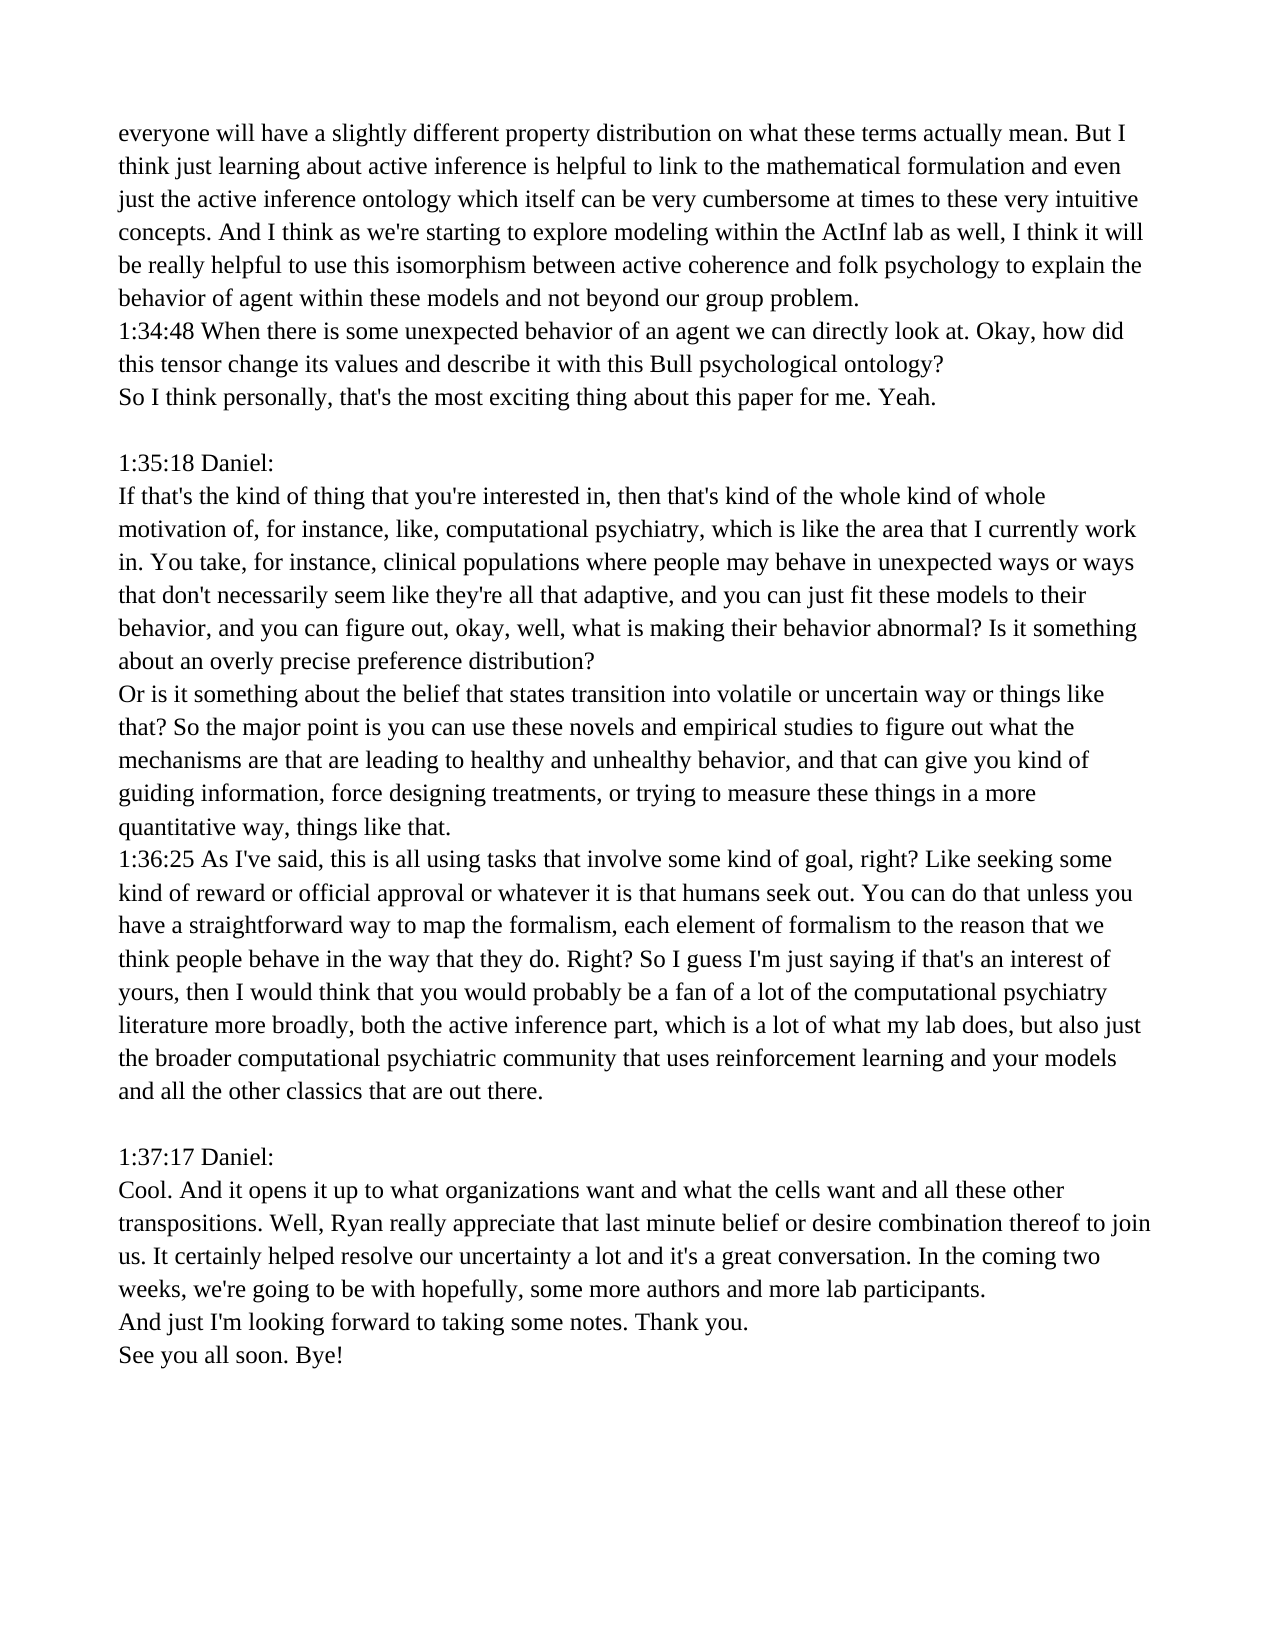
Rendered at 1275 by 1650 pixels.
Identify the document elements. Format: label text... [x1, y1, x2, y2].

text 1:36:25 As I've said, this is all using tasks that involve some kind of goal, right? Like seeking some kind of reward or official approval or whatever it is that humans seek out. You can do that unless you have a straightforward way to map the formalism, each element of formalism to the reason that we think people behave in the way that they do. Right? So I guess I'm just saying if that's an interest of yours, then I would think that you would probably be a fan of a lot of the computational psychiatry literature more broadly, both the active inference part, which is a lot of what my lab does, but also just the broader computational psychiatric community that uses reinforcement learning and your models and all the other classics that are out there. [118, 844, 1157, 1104]
text everyone will have a slightly different property distribution on what these terms actually mean. But I think just learning about active inference is helpful to link to the mathematical formulation and even just the active inference ontology which itself can be very cumbersome at times to these very intuitive concepts. And I think as we're starting to explore modeling within the ActInf lab as well, I think it will be really helpful to use this isomorphism between active coherence and folk psychology to explain the behavior of agent within these models and not beyond our group problem. [118, 118, 1157, 312]
text 1:34:48 When there is some unexpected behavior of an agent we can directly look at. Okay, how did this tensor change its values and describe it with this Bull psychological ontology? [118, 316, 1157, 378]
text Or is it something about the belief that states transition into volatile or uncertain way or things like that? So the major point is you can use these novels and empirical studies to figure out what the mechanisms are that are leading to healthy and unhealthy behavior, and that can give you kind of guiding information, force designing treatments, or trying to measure these things in a more quantitative way, things like that. [118, 679, 1157, 840]
text See you all soon. Bye! [118, 1340, 1157, 1369]
text So I think personally, that's the most exciting thing about this paper for me. Yeah. [118, 382, 1157, 411]
text 1:35:18 Daniel: [118, 448, 1157, 477]
text 1:37:17 Daniel: [118, 1142, 1157, 1171]
text And just I'm looking forward to taking some notes. Thank you. [118, 1307, 1157, 1336]
text If that's the kind of thing that you're interested in, then that's kind of the whole kind of whole motivation of, for instance, like, computational psychiatry, which is like the area that I currently work in. You take, for instance, clinical populations where people may behave in unexpected ways or ways that don't necessarily seem like they're all that adaptive, and you can just fit these models to their behavior, and you can figure out, okay, well, what is making their behavior abnormal? Is it something about an overly precise preference distribution? [118, 481, 1157, 675]
text Cool. And it opens it up to what organizations want and what the cells want and all these other transpositions. Well, Ryan really appreciate that last minute belief or desire combination thereof to join us. It certainly helped resolve our uncertainty a lot and it's a great conversation. In the coming two weeks, we're going to be with hopefully, some more authors and more lab participants. [118, 1175, 1157, 1303]
